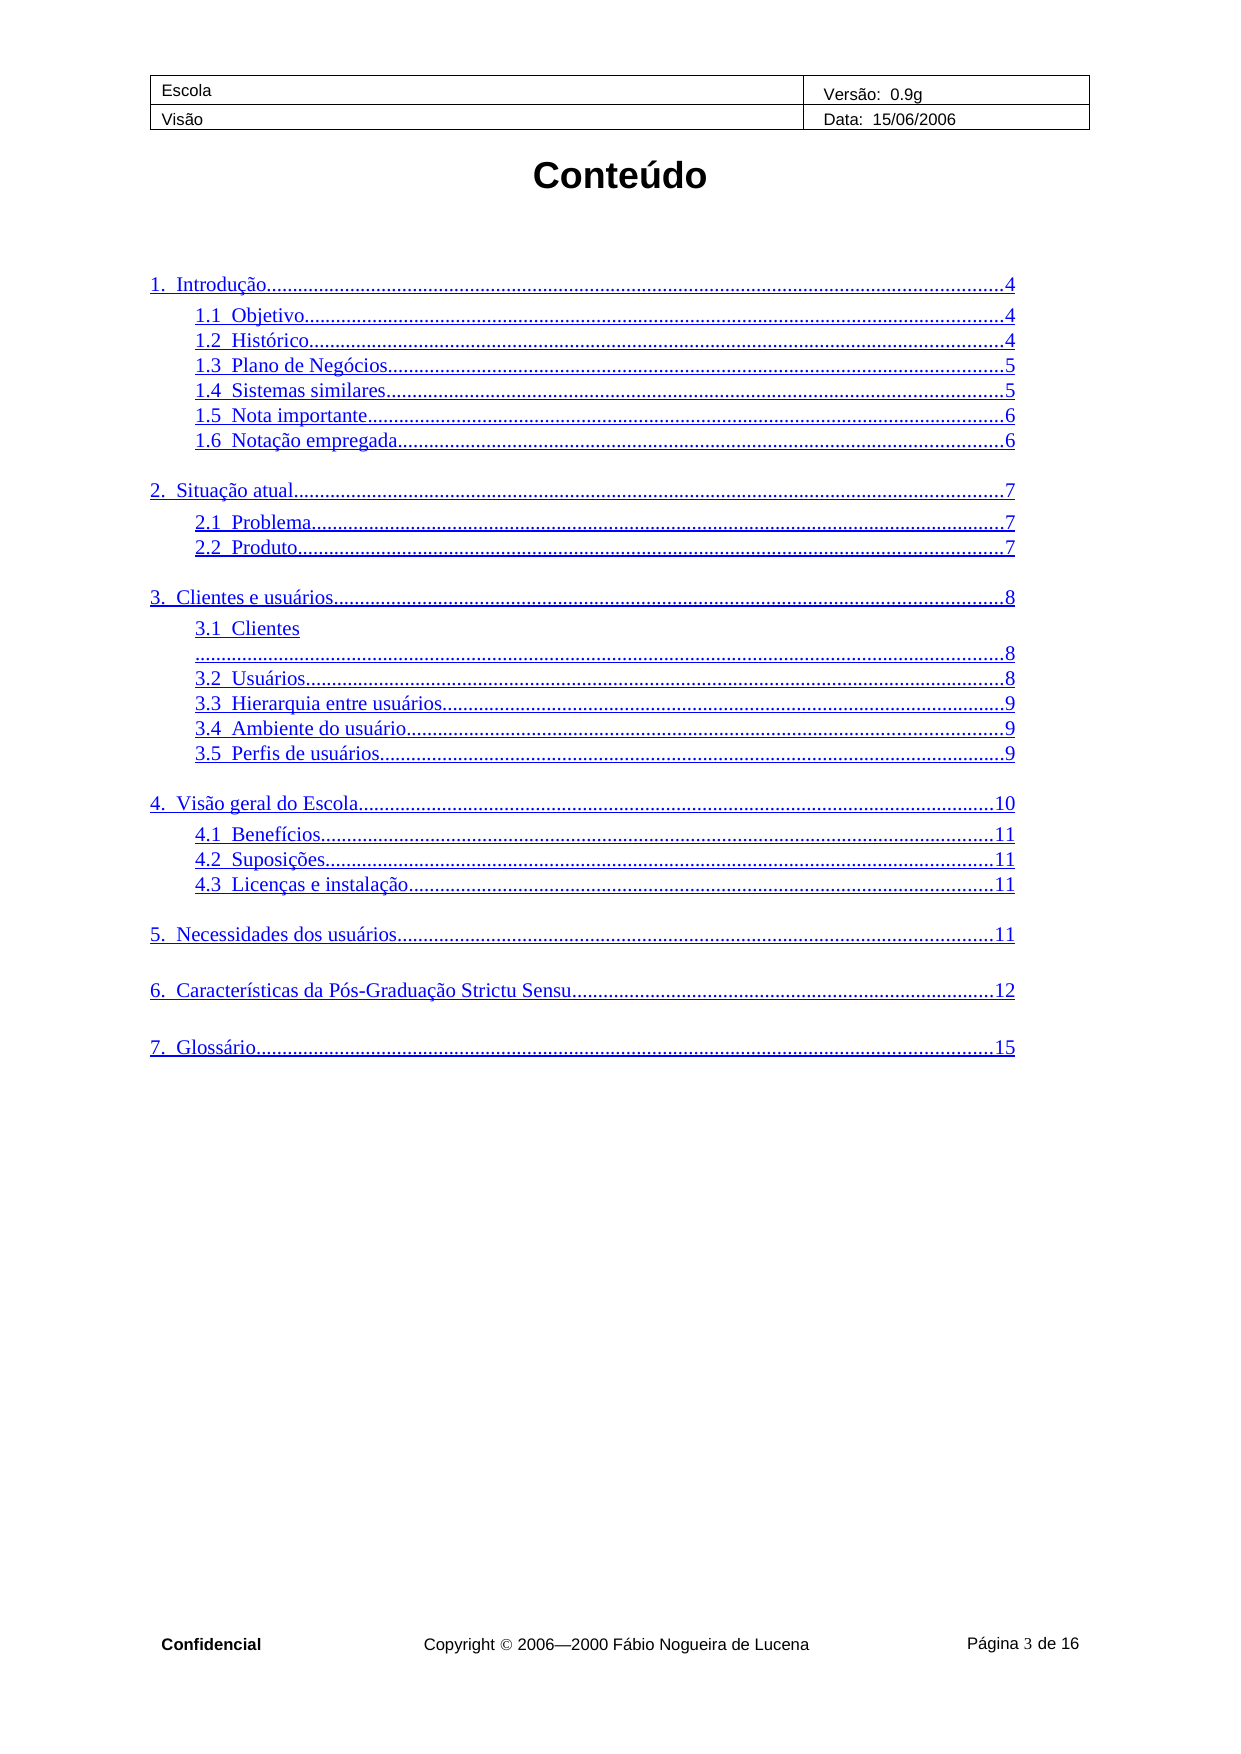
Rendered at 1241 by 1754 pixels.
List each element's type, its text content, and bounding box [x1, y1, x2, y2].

text Conteúdo [150, 154, 1090, 196]
text 4.1 Benefícios 11 [195, 821, 1015, 843]
text 3.5 Perfis de usuários 9 [195, 740, 1015, 762]
text 1.1 Objetivo 4 [195, 302, 1015, 324]
text 2.1 Problema 7 [195, 509, 1015, 530]
text 1.2 Histórico 4 [195, 327, 1015, 349]
text 1. Introdução 4 [150, 271, 1015, 293]
text 3.2 Usuários 8 [195, 665, 1015, 687]
text 1.6 Notação empregada 6 [195, 427, 1015, 449]
text 6. Características da Pós-Graduação Strictu Sensu 12 [150, 977, 1015, 999]
text 5. Necessidades dos usuários 11 [150, 921, 1015, 943]
text 3.3 Hierarquia entre usuários 9 [195, 690, 1015, 712]
text 7. Glossário 15 [150, 1034, 1015, 1055]
text 3.1 Clientes 8 [195, 615, 1015, 662]
text 4.2 Suposições 11 [195, 846, 1015, 868]
text 4. Visão geral do Escola 10 [150, 790, 1015, 812]
text 4.3 Licenças e instalação 11 [195, 871, 1015, 893]
text 3. Clientes e usuários 8 [150, 584, 1015, 605]
text 1.3 Plano de Negócios 5 [195, 352, 1015, 374]
text 2.2 Produto 7 [195, 534, 1015, 555]
text 1.5 Nota importante 6 [195, 402, 1015, 424]
text 1.4 Sistemas similares 5 [195, 377, 1015, 399]
text 2. Situação atual 7 [150, 477, 1015, 499]
text 3.4 Ambiente do usuário 9 [195, 715, 1015, 737]
